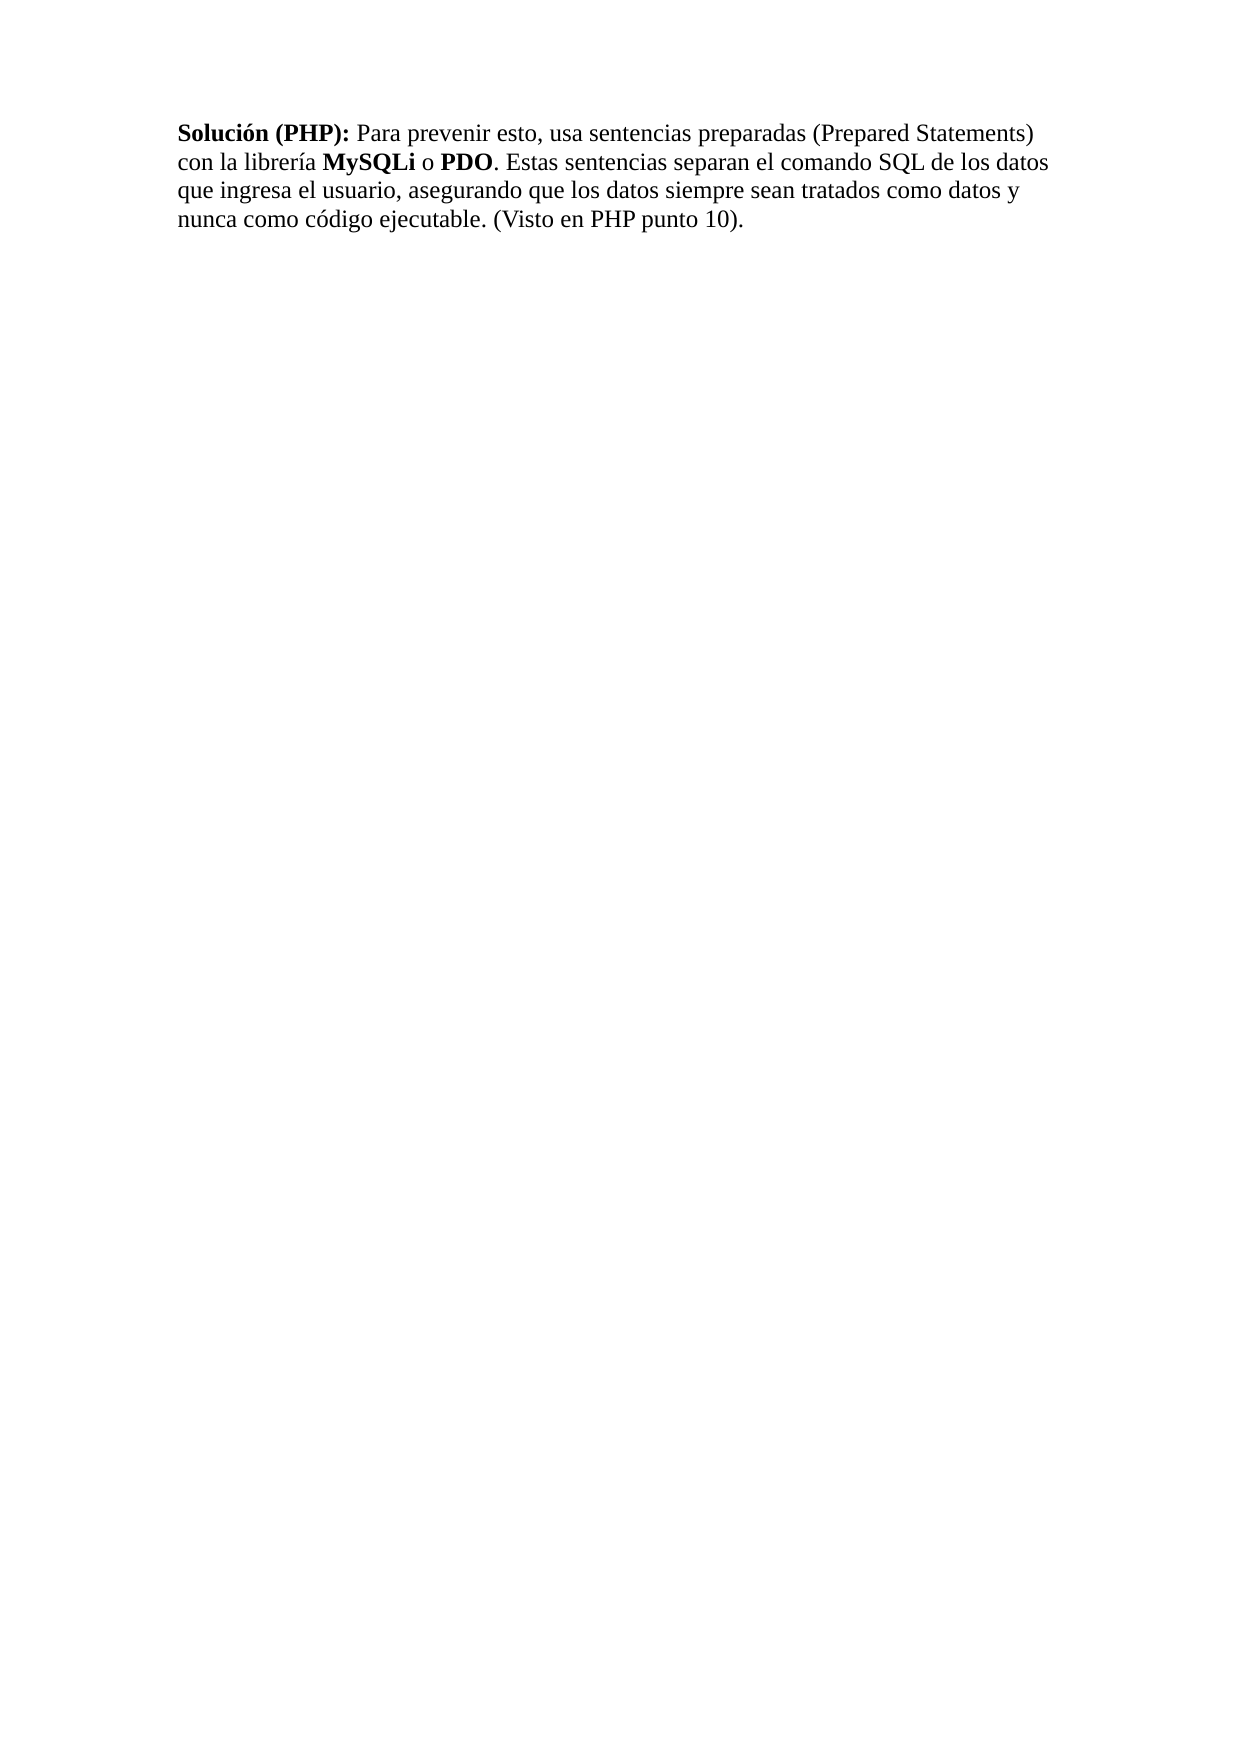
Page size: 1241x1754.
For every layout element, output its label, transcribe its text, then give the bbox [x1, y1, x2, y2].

text Solución (PHP): Para prevenir esto, usa sentencias preparadas (Prepared Statements) con la librería MySQLi o PDO. Estas sentencias separan el comando SQL de los datos que ingresa el usuario, asegurando que los datos siempre sean tratados como datos y nunca como código ejecutable. (Visto en PHP punto 10). [177, 118, 1063, 233]
